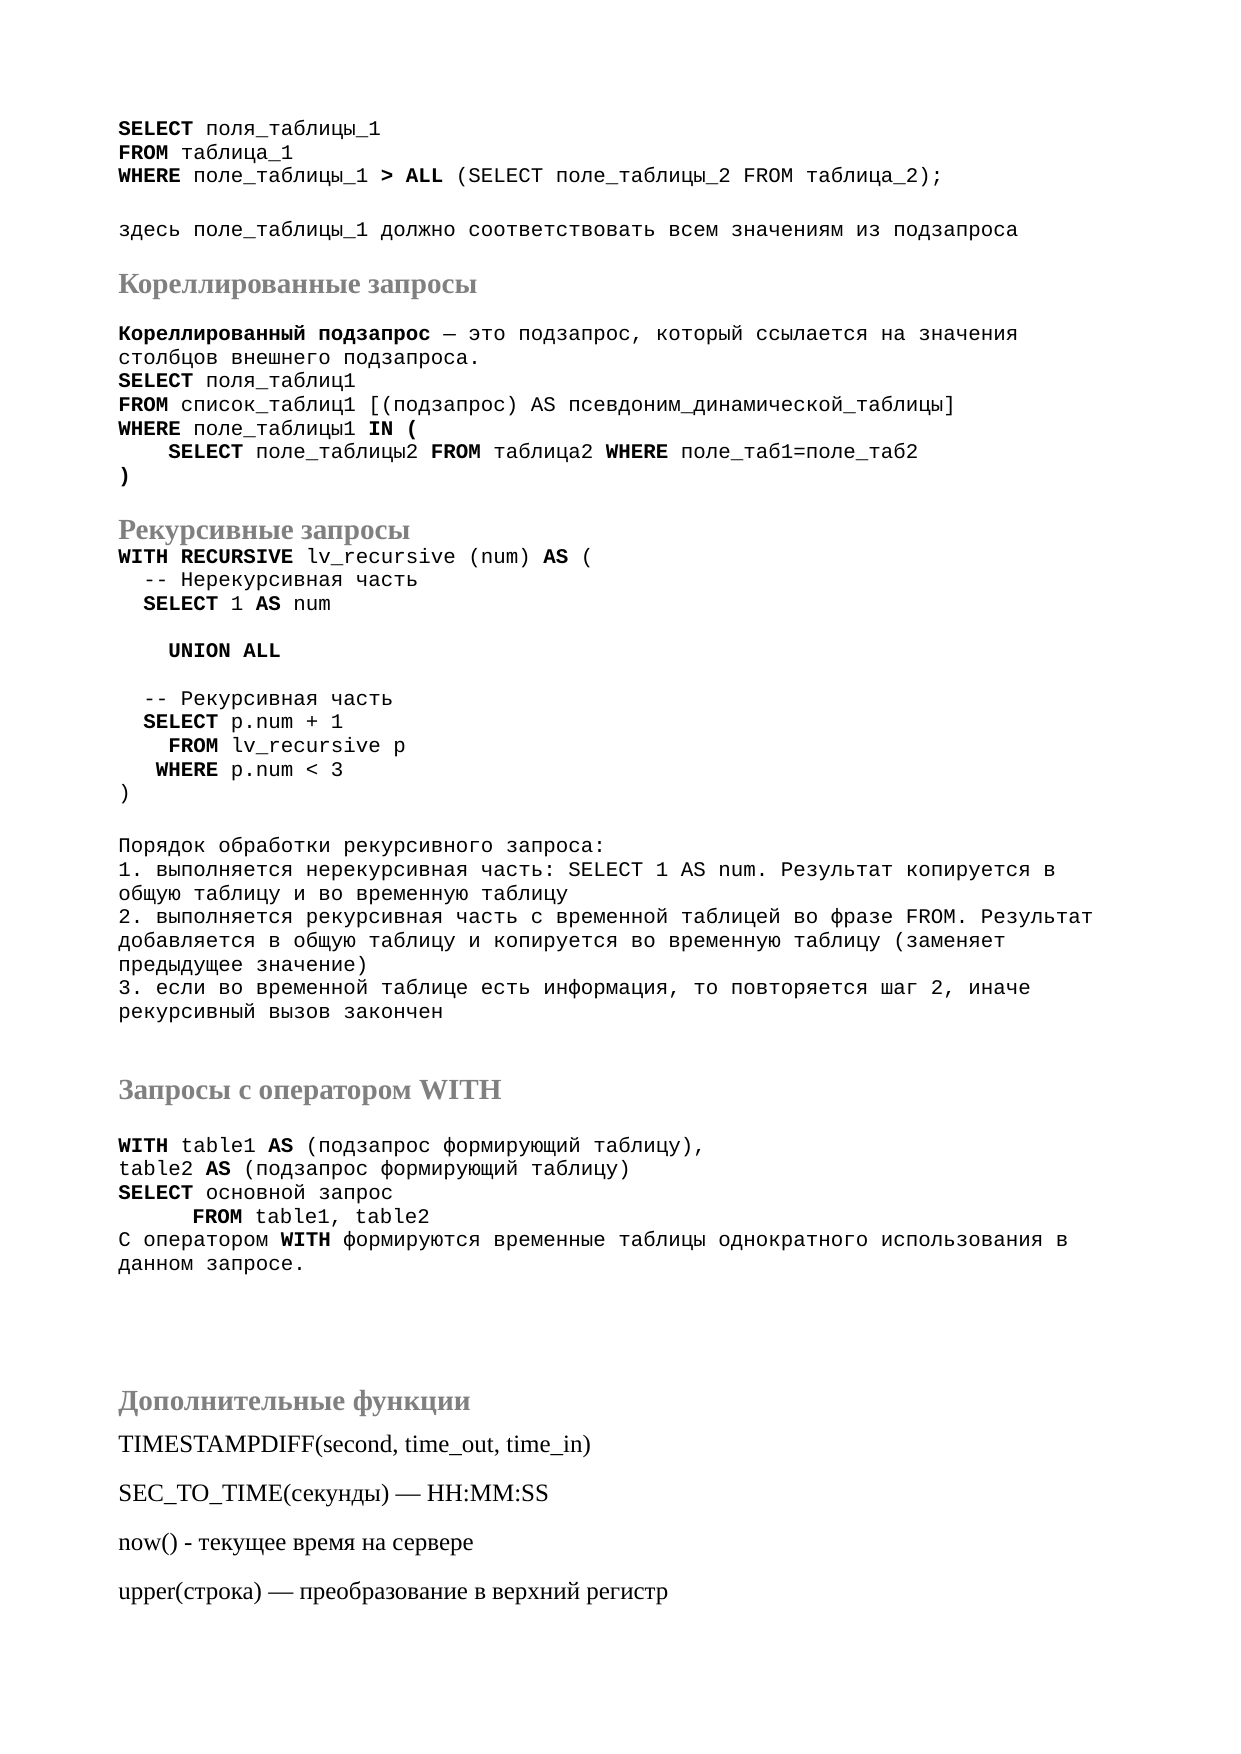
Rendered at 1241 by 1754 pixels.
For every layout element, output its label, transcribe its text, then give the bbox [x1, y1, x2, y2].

text Кореллированные запросы [118, 266, 1122, 299]
text С оператором WITH формируются временные таблицы однократного использования в данном запросе. [118, 1229, 1122, 1277]
text SELECT поле_таблицы2 FROM таблица2 WHERE поле_таб1=поле_таб2 [118, 441, 1122, 465]
text UNION ALL [118, 640, 1122, 664]
text Кореллированный подзапрос — это подзапрос, который ссылается на значения столбцов внешнего подзапроса. [118, 323, 1122, 370]
text 1. выполняется нерекурсивная часть: SELECT 1 AS num. Результат копируется в общую таблицу и во временную таблицу [118, 859, 1122, 906]
text ) [118, 782, 1122, 806]
text 3. если во временной таблице есть информация, то повторяется шаг 2, иначе рекурсивный вызов закончен [118, 977, 1122, 1024]
text WITH table1 AS (подзапрос формирующий таблицу), [118, 1135, 1122, 1158]
text upper(строка) — преобразование в верхний регистр [118, 1576, 1122, 1605]
text -- Рекурсивная часть [118, 688, 1122, 711]
text Рекурсивные запросы [118, 512, 1122, 546]
text WITH RECURSIVE lv_recursive (num) AS ( [118, 546, 1122, 569]
text now() - текущее время на сервере [118, 1527, 1122, 1556]
text SELECT 1 AS num [118, 593, 1122, 617]
text SELECT основной запрос [118, 1182, 1122, 1206]
subtitle Дополнительные функции [118, 1383, 1122, 1417]
text -- Нерекурсивная часть [118, 569, 1122, 593]
text ) [118, 465, 1122, 488]
text 2. выполняется рекурсивная часть с временной таблицей во фразе FROM. Результат добавляется в общую таблицу и копируется во временную таблицу (заменяет предыдущее значение) [118, 906, 1122, 977]
text WHERE поле_таблицы1 IN ( [118, 418, 1122, 441]
text table2 AS (подзапрос формирующий таблицу) [118, 1158, 1122, 1182]
text FROM список_таблиц1 [(подзапрос) AS псевдоним_динамической_таблицы] [118, 394, 1122, 418]
text TIMESTAMPDIFF(second, time_out, time_in) [118, 1429, 1122, 1458]
text SEC_TO_TIME(секунды) — HH:MM:SS [118, 1478, 1122, 1507]
text SELECT поля_таблицы_1 [118, 118, 1122, 142]
text FROM таблица_1 [118, 142, 1122, 165]
text WHERE p.num < 3 [118, 758, 1122, 782]
text SELECT поля_таблиц1 [118, 370, 1122, 394]
text здесь поле_таблицы_1 должно соответствовать всем значениям из подзапроса [118, 218, 1122, 242]
text SELECT p.num + 1 [118, 711, 1122, 735]
text FROM lv_recursive p [118, 735, 1122, 758]
text FROM table1, table2 [118, 1206, 1122, 1229]
text WHERE поле_таблицы_1 > ALL (SELECT поле_таблицы_2 FROM таблица_2); [118, 165, 1122, 189]
text Запросы с оператором WITH [118, 1072, 1122, 1105]
text Порядок обработки рекурсивного запроса: [118, 835, 1122, 859]
